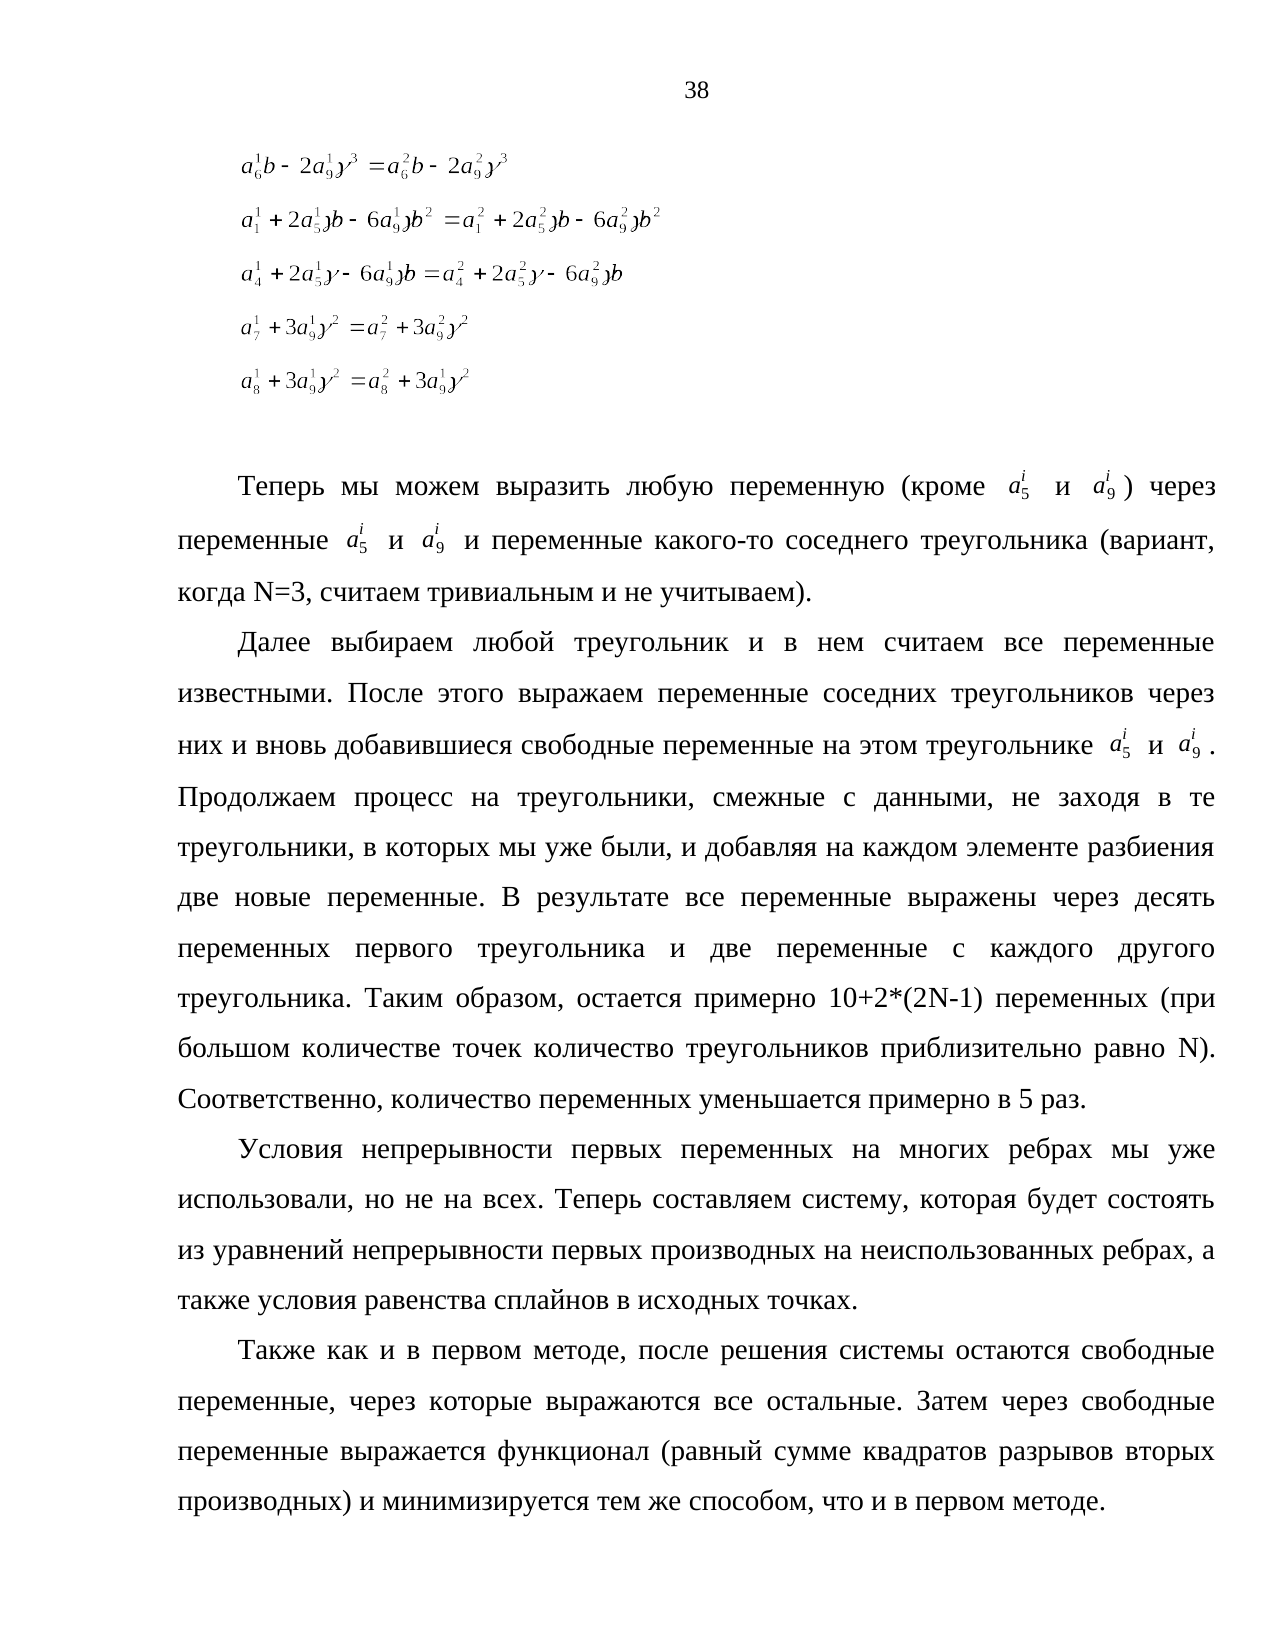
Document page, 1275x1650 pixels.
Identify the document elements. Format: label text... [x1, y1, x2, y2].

text Теперь мы можем выразить любую переменную (кроме и ) через переменные и и переменные какого-то соседнего треугольника (вариант, когда N=3, считаем тривиальным и не учитываем). [177, 467, 1216, 608]
text Далее выбираем любой треугольник и в нем считаем все переменные известными. После этого выражаем переменные соседних треугольников через них и вновь добавившиеся свободные переменные на этом треугольнике и . Продолжаем процесс на треугольники, смежные с данными, не заходя в те треугольники, в которых мы уже были, и добавляя на каждом элементе разбиения две новые переменные. В результате все переменные выражены через десять переменных первого треугольника и две переменные с каждого другого треугольника. Таким образом, остается примерно 10+2*(2N-1) переменных (при большом количестве точек количество треугольников приблизительно равно N). Соответственно, количество переменных уменьшается примерно в 5 раз. [177, 624, 1216, 1114]
text Условия непрерывности первых переменных на многих ребрах мы уже использовали, но не на всех. Теперь составляем систему, которая будет состоять из уравнений непрерывности первых производных на неиспользованных ребрах, а также условия равенства сплайнов в исходных точках. [177, 1131, 1216, 1316]
text Также как и в первом методе, после решения системы остаются свободные переменные, через которые выражаются все остальные. Затем через свободные переменные выражается функционал (равный сумме квадратов разрывов вторых производных) и минимизируется тем же способом, что и в первом методе. [177, 1332, 1216, 1517]
